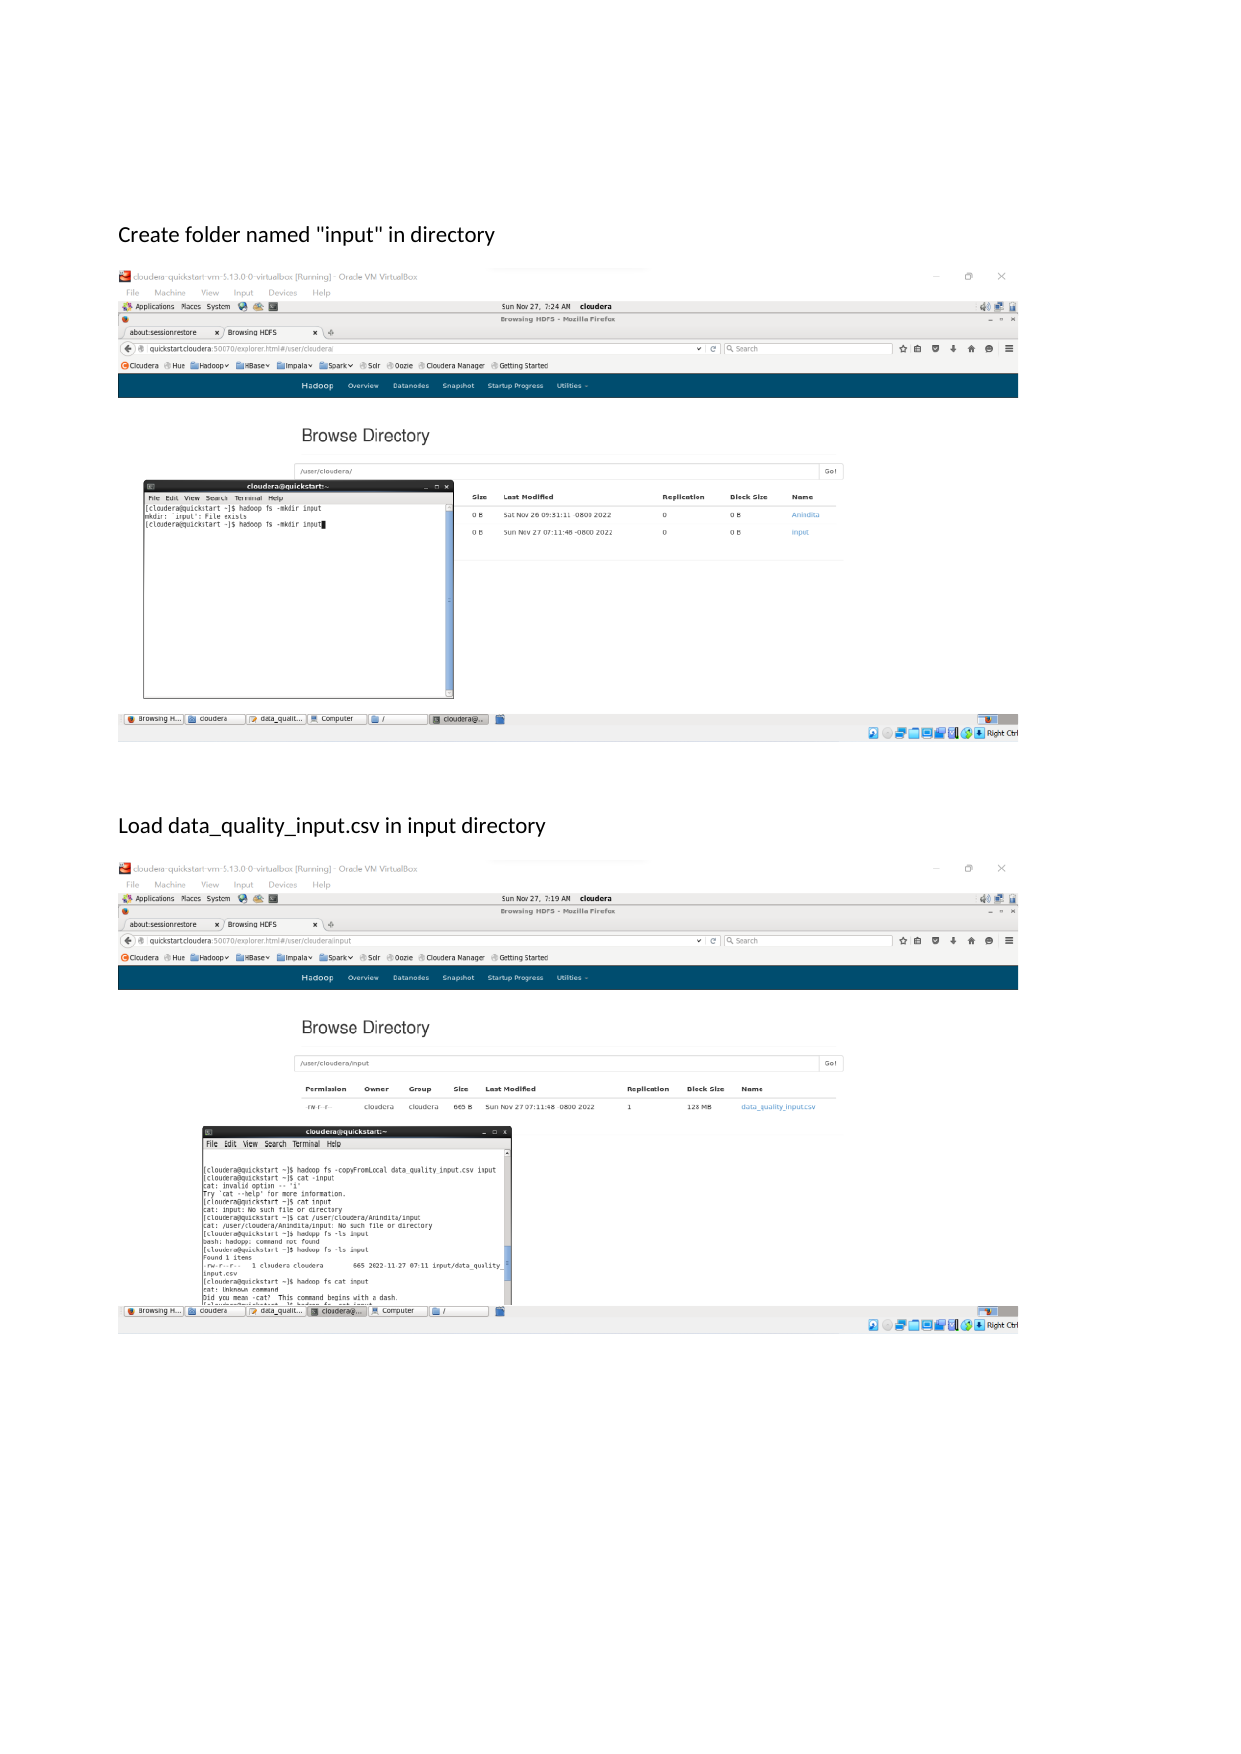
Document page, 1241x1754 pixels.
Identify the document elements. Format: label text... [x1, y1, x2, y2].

text Create folder named "input" in directory [118, 220, 1122, 248]
text Load data_quality_input.csv in input directory [118, 811, 1122, 839]
